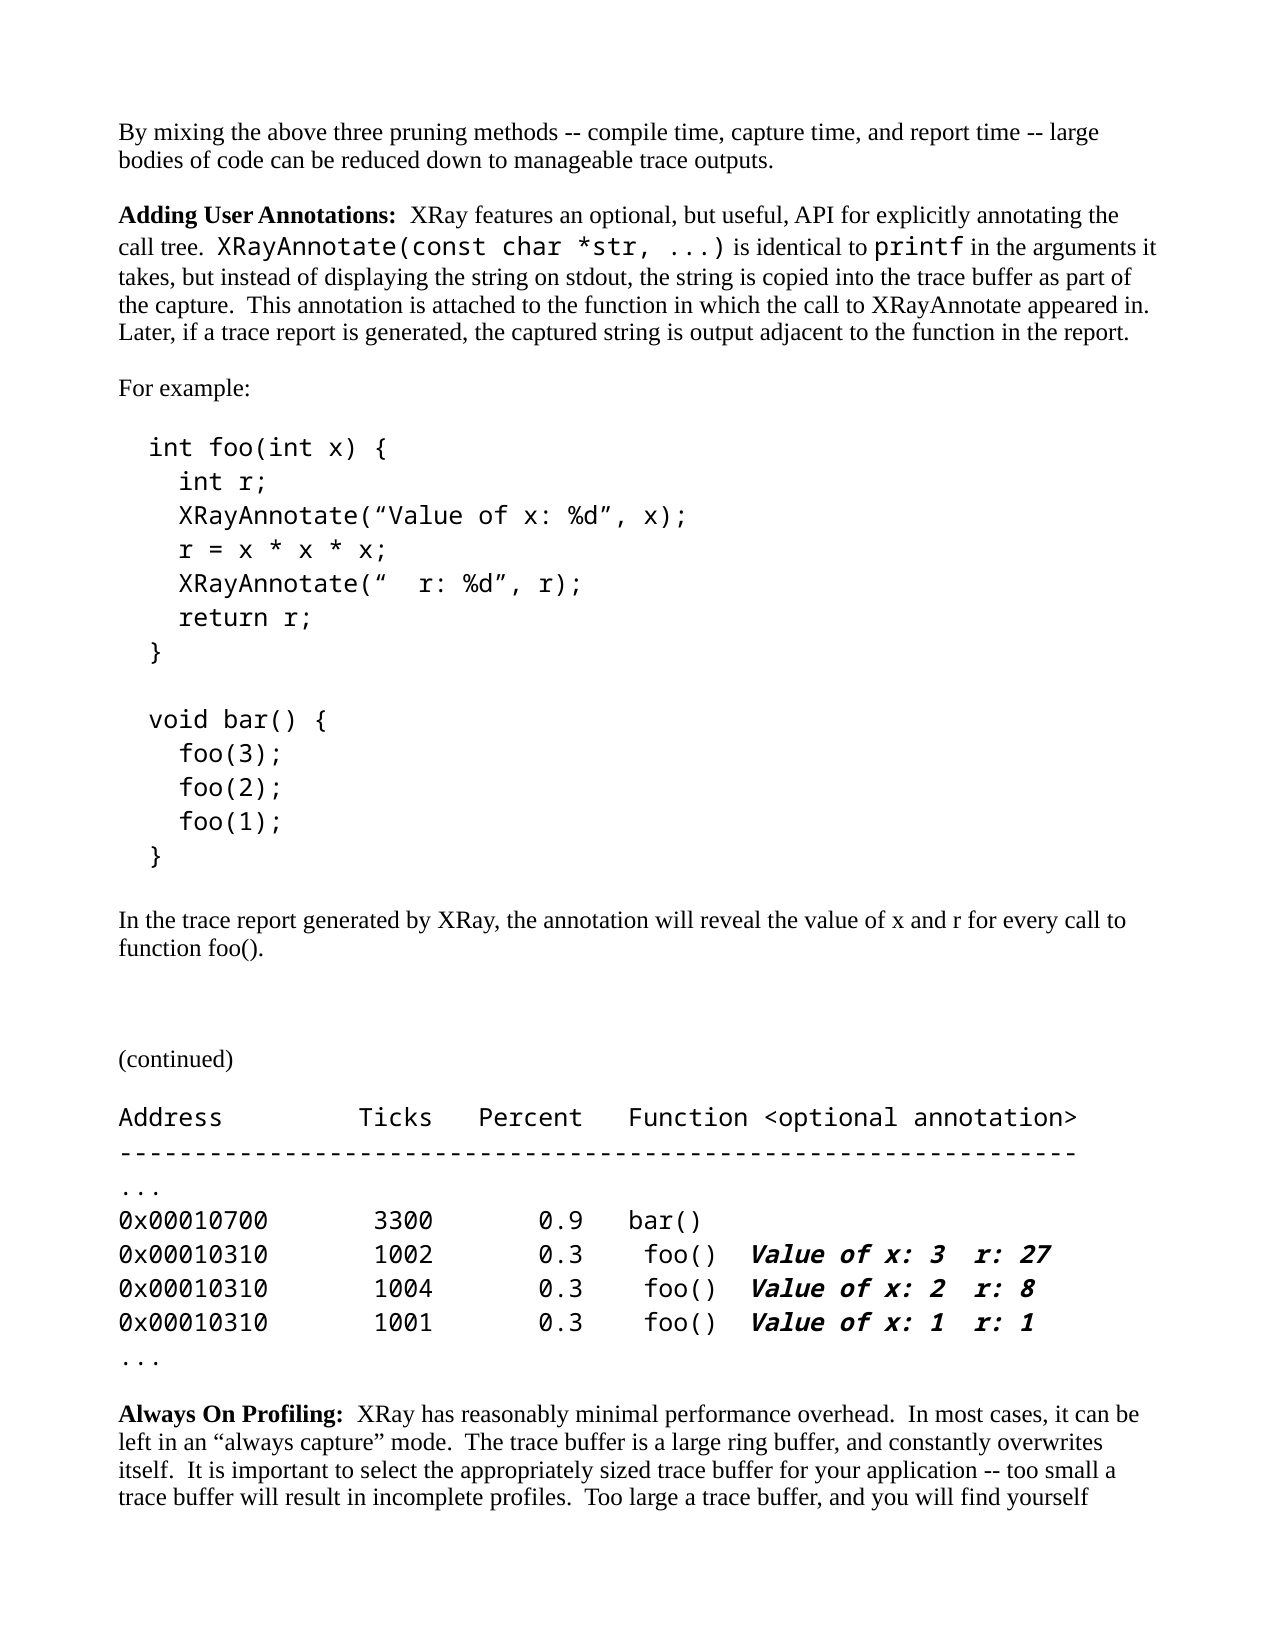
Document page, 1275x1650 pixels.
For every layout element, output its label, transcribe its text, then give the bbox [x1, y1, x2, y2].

text 0x00010310 1001 0.3 foo() Value of x: 1 r: 1 [118, 1304, 1157, 1338]
text Always On Profiling: XRay has reasonably minimal performance overhead. In most cases, it can be left in an “always capture” mode. The trace buffer is a large ring buffer, and constantly overwrites itself. It is important to select the appropriately sized trace buffer for your application -- too small a trace buffer will result in incomplete profiles. Too large a trace buffer, and you will find yourself [118, 1400, 1157, 1511]
text In the trace report generated by XRay, the annotation will reveal the value of x and r for every call to function foo(). [118, 906, 1157, 962]
text foo(3); [118, 736, 1157, 770]
text int r; [118, 463, 1157, 497]
text Address Ticks Percent Function <optional annotation> [118, 1100, 1157, 1134]
text Adding User Annotations: XRay features an optional, but useful, API for explicitly annotating the call tree. XRayAnnotate(const char *str, ...) is identical to printf in the arguments it takes, but instead of displaying the string on stdout, the string is copied into the trace buffer as part of the capture. This annotation is attached to the function in which the call to XRayAnnotate appeared in. Later, if a trace report is generated, the captured string is output adjacent to the function in the report. [118, 201, 1157, 346]
text return r; [118, 599, 1157, 634]
text } [118, 838, 1157, 872]
text (continued) [118, 1045, 1157, 1072]
text void bar() { [118, 702, 1157, 736]
text 0x00010700 3300 0.9 bar() [118, 1202, 1157, 1236]
text int foo(int x) { [118, 429, 1157, 463]
text foo(2); [118, 770, 1157, 804]
text 0x00010310 1002 0.3 foo() Value of x: 3 r: 27 [118, 1236, 1157, 1270]
text foo(1); [118, 804, 1157, 838]
text ... [118, 1168, 1157, 1202]
text XRayAnnotate(“ r: %d”, r); [118, 566, 1157, 599]
text For example: [118, 374, 1157, 402]
text XRayAnnotate(“Value of x: %d”, x); [118, 497, 1157, 531]
text ---------------------------------------------------------------- [118, 1134, 1157, 1168]
text ... [118, 1338, 1157, 1373]
text r = x * x * x; [118, 531, 1157, 566]
text By mixing the above three pruning methods -- compile time, capture time, and report time -- large bodies of code can be reduced down to manageable trace outputs. [118, 118, 1157, 173]
text 0x00010310 1004 0.3 foo() Value of x: 2 r: 8 [118, 1270, 1157, 1304]
text } [118, 634, 1157, 668]
